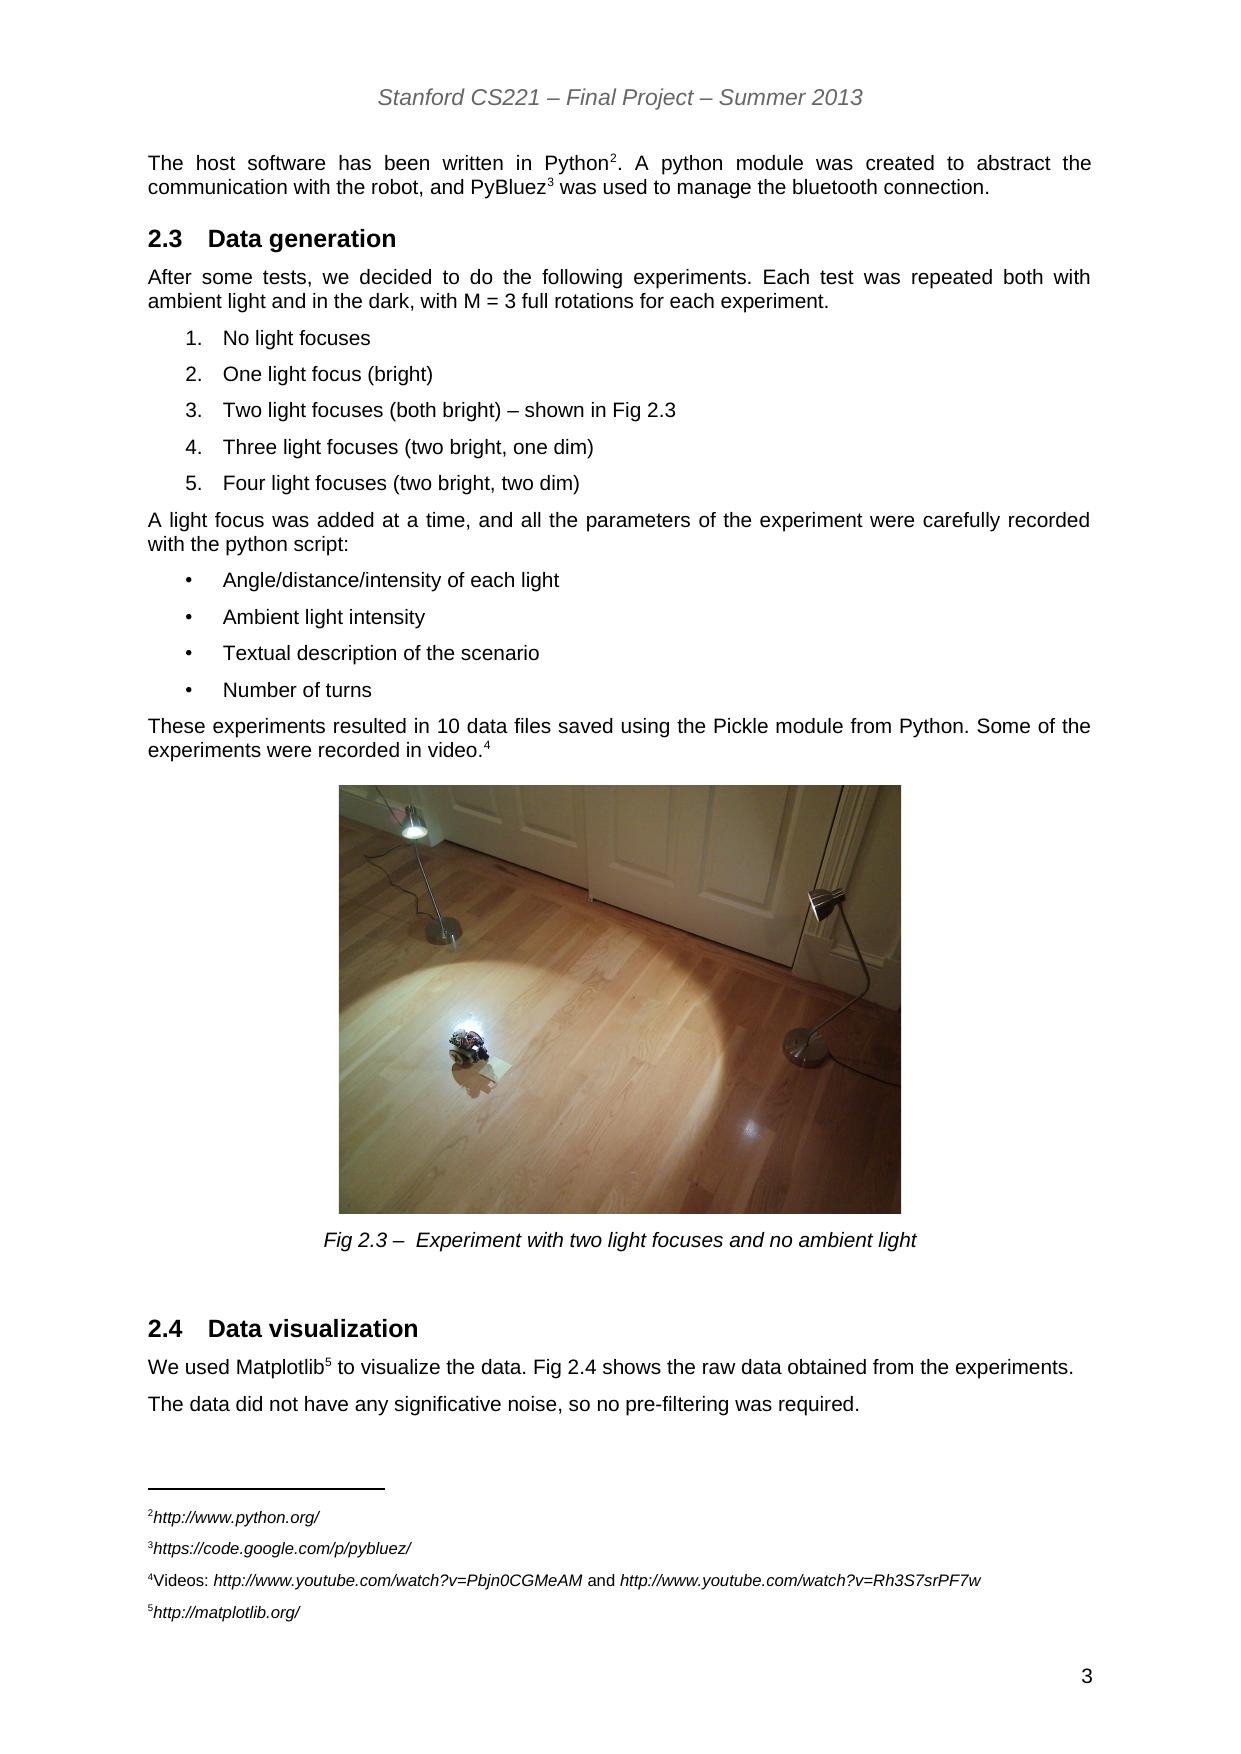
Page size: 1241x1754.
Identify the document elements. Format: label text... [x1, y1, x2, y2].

text http://www.python.org/ [148, 1507, 1092, 1527]
text After some tests, we decided to do the following experiments. Each test was repeated both with ambient light and in the dark, with M = 3 full rotations for each experiment. [148, 265, 1092, 313]
text We used Matplotlib to visualize the data. Fig 2.4 shows the raw data obtained from the experiments. [148, 1355, 1092, 1379]
list Two light focuses (both bright) – shown in Fig 2.3 [185, 398, 1092, 422]
list Number of turns [185, 678, 1092, 702]
text The host software has been written in Python. A python module was created to abstract the communication with the robot, and PyBluez was used to manage the bluetooth connection. [148, 151, 1092, 199]
list One light focus (bright) [185, 362, 1092, 386]
list Three light focuses (two bright, one dim) [185, 435, 1092, 459]
subtitle Data visualization [148, 1314, 1092, 1342]
text http://matplotlib.org/ [148, 1602, 1092, 1622]
list No light focuses [185, 325, 1092, 349]
text Videos: http://www.youtube.com/watch?v=Pbjn0CGMeAM and http://www.youtube.com/watch?v=Rh3S7srPF7w [148, 1571, 1092, 1590]
text The data did not have any significative noise, so no pre-filtering was required. [148, 1391, 1092, 1415]
subtitle Data generation [148, 224, 1092, 252]
text A light focus was added at a time, and all the parameters of the experiment were carefully recorded with the python script: [148, 508, 1092, 556]
list Ambient light intensity [185, 604, 1092, 629]
text These experiments resulted in 10 data files saved using the Pickle module from Python. Some of the experiments were recorded in video. [148, 714, 1092, 762]
text Fig 2.3 – Experiment with two light focuses and no ambient light [148, 775, 1092, 1252]
picture [338, 785, 902, 1214]
list Textual description of the scenario [185, 641, 1092, 665]
text https://code.google.com/p/pybluez/ [148, 1539, 1092, 1558]
list Four light focuses (two bright, two dim) [185, 471, 1092, 495]
list Angle/distance/intensity of each light [185, 568, 1092, 592]
